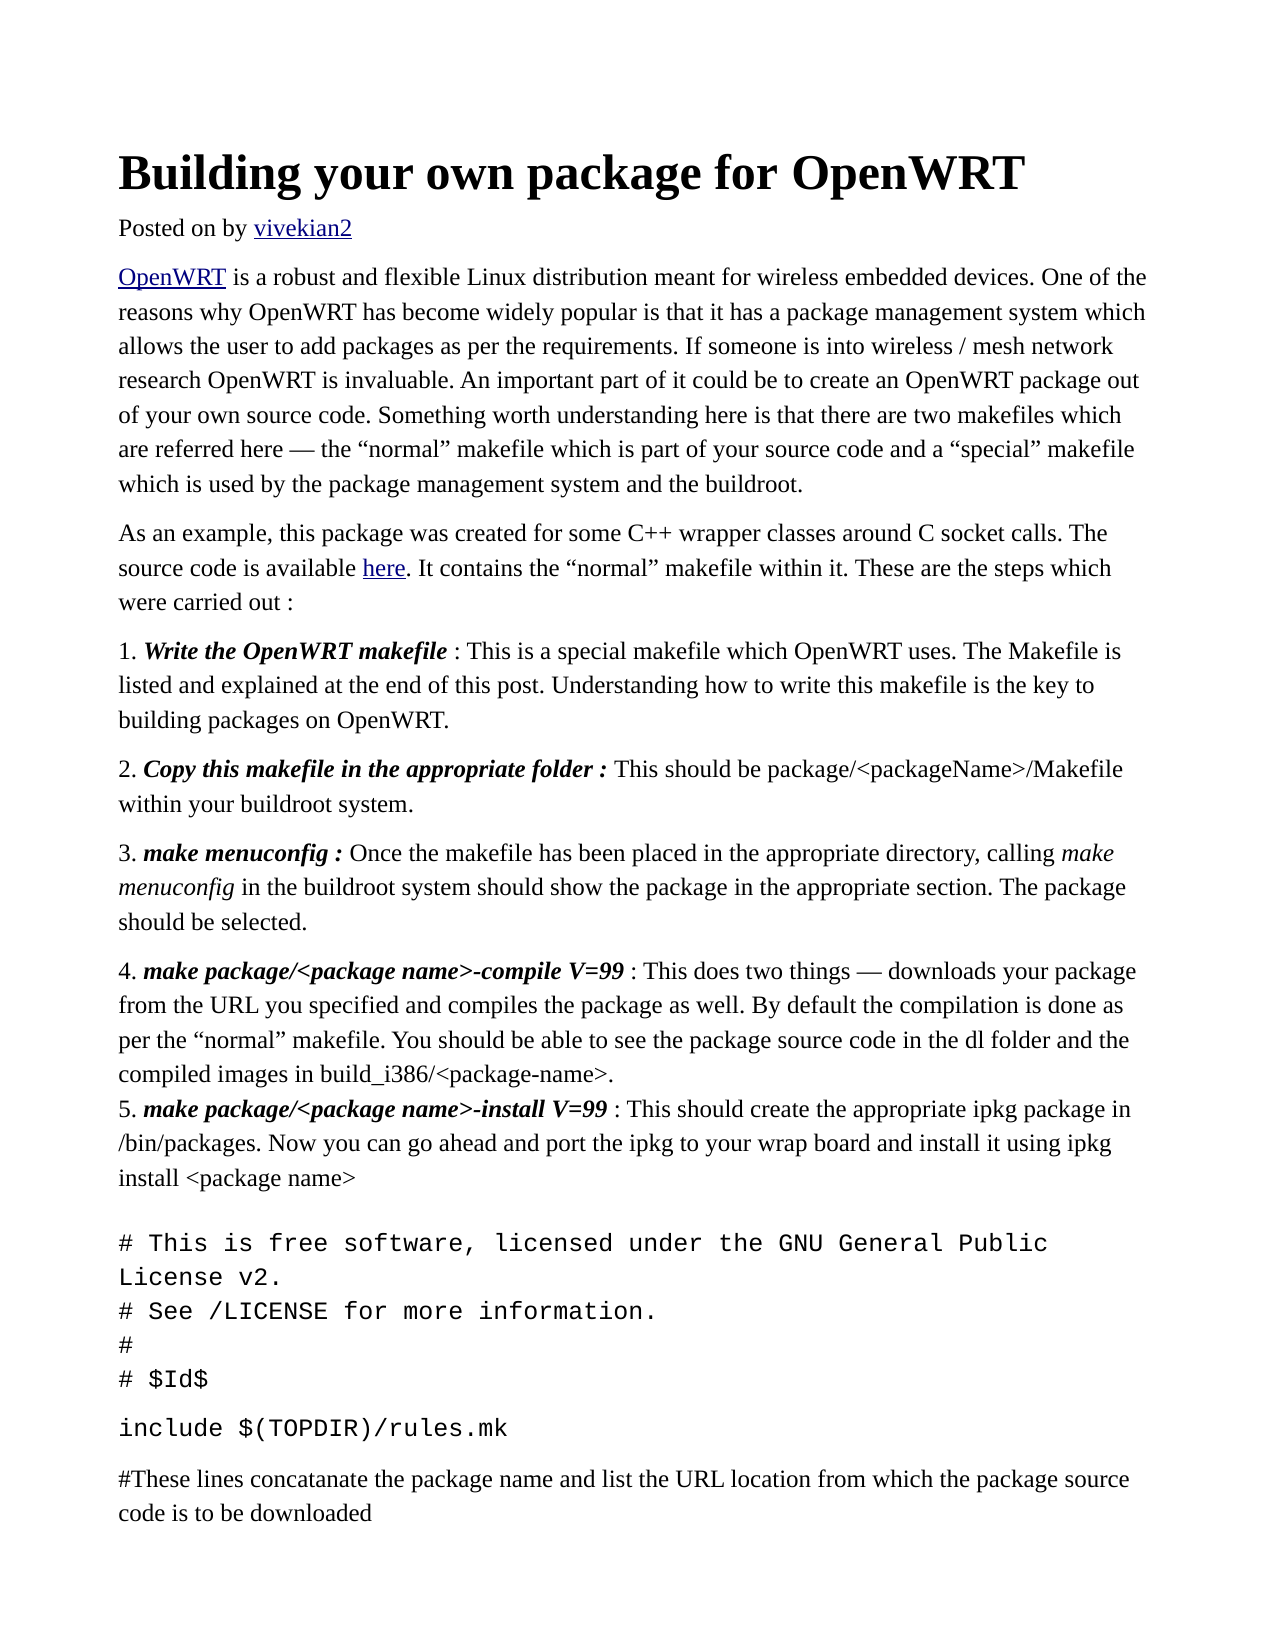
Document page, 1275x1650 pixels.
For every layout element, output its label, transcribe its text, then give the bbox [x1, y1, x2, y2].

text OpenWRT is a robust and flexible Linux distribution meant for wireless embedded devices. One of the reasons why OpenWRT has become widely popular is that it has a package management system which allows the user to add packages as per the requirements. If someone is into wireless / mesh network research OpenWRT is invaluable. An important part of it could be to create an OpenWRT package out of your own source code. Something worth understanding here is that there are two makefiles which are referred here — the “normal” makefile which is part of your source code and a “special” makefile which is used by the package management system and the buildroot. [118, 262, 1157, 498]
text 1. Write the OpenWRT makefile : This is a special makefile which OpenWRT uses. The Makefile is listed and explained at the end of this post. Understanding how to write this makefile is the key to building packages on OpenWRT. [118, 636, 1157, 734]
subtitle Building your own package for OpenWRT [118, 143, 1157, 201]
text #These lines concatanate the package name and list the URL location from which the package source code is to be downloaded [118, 1464, 1157, 1527]
text 4. make package/<package name>-compile V=99 : This does two things — downloads your package from the URL you specified and compiles the package as well. By default the compilation is done as per the “normal” makefile. You should be able to see the package source code in the dl folder and the compiled images in build_i386/<package-name>. 5. make package/<package name>-install V=99 : This should create the appropriate ipkg package in /bin/packages. Now you can go ahead and port the ipkg to your wrap board and install it using ipkg install <package name> # This is free software, licensed under the GNU General Public License v2. # See /LICENSE for more information. # # $Id$ [118, 956, 1157, 1395]
text 2. Copy this makefile in the appropriate folder : This should be package/<packageName>/Makefile within your buildroot system. [118, 754, 1157, 817]
text include $(TOPDIR)/rules.mk [118, 1415, 1157, 1444]
text 3. make menuconfig : Once the makefile has been placed in the appropriate directory, calling make menuconfig in the buildroot system should show the package in the appropriate section. The package should be selected. [118, 838, 1157, 935]
text As an example, this package was created for some C++ wrapper classes around C socket calls. The source code is available here. It contains the “normal” makefile within it. These are the steps which were carried out : [118, 518, 1157, 616]
text Posted on by vivekian2 [118, 213, 1157, 242]
